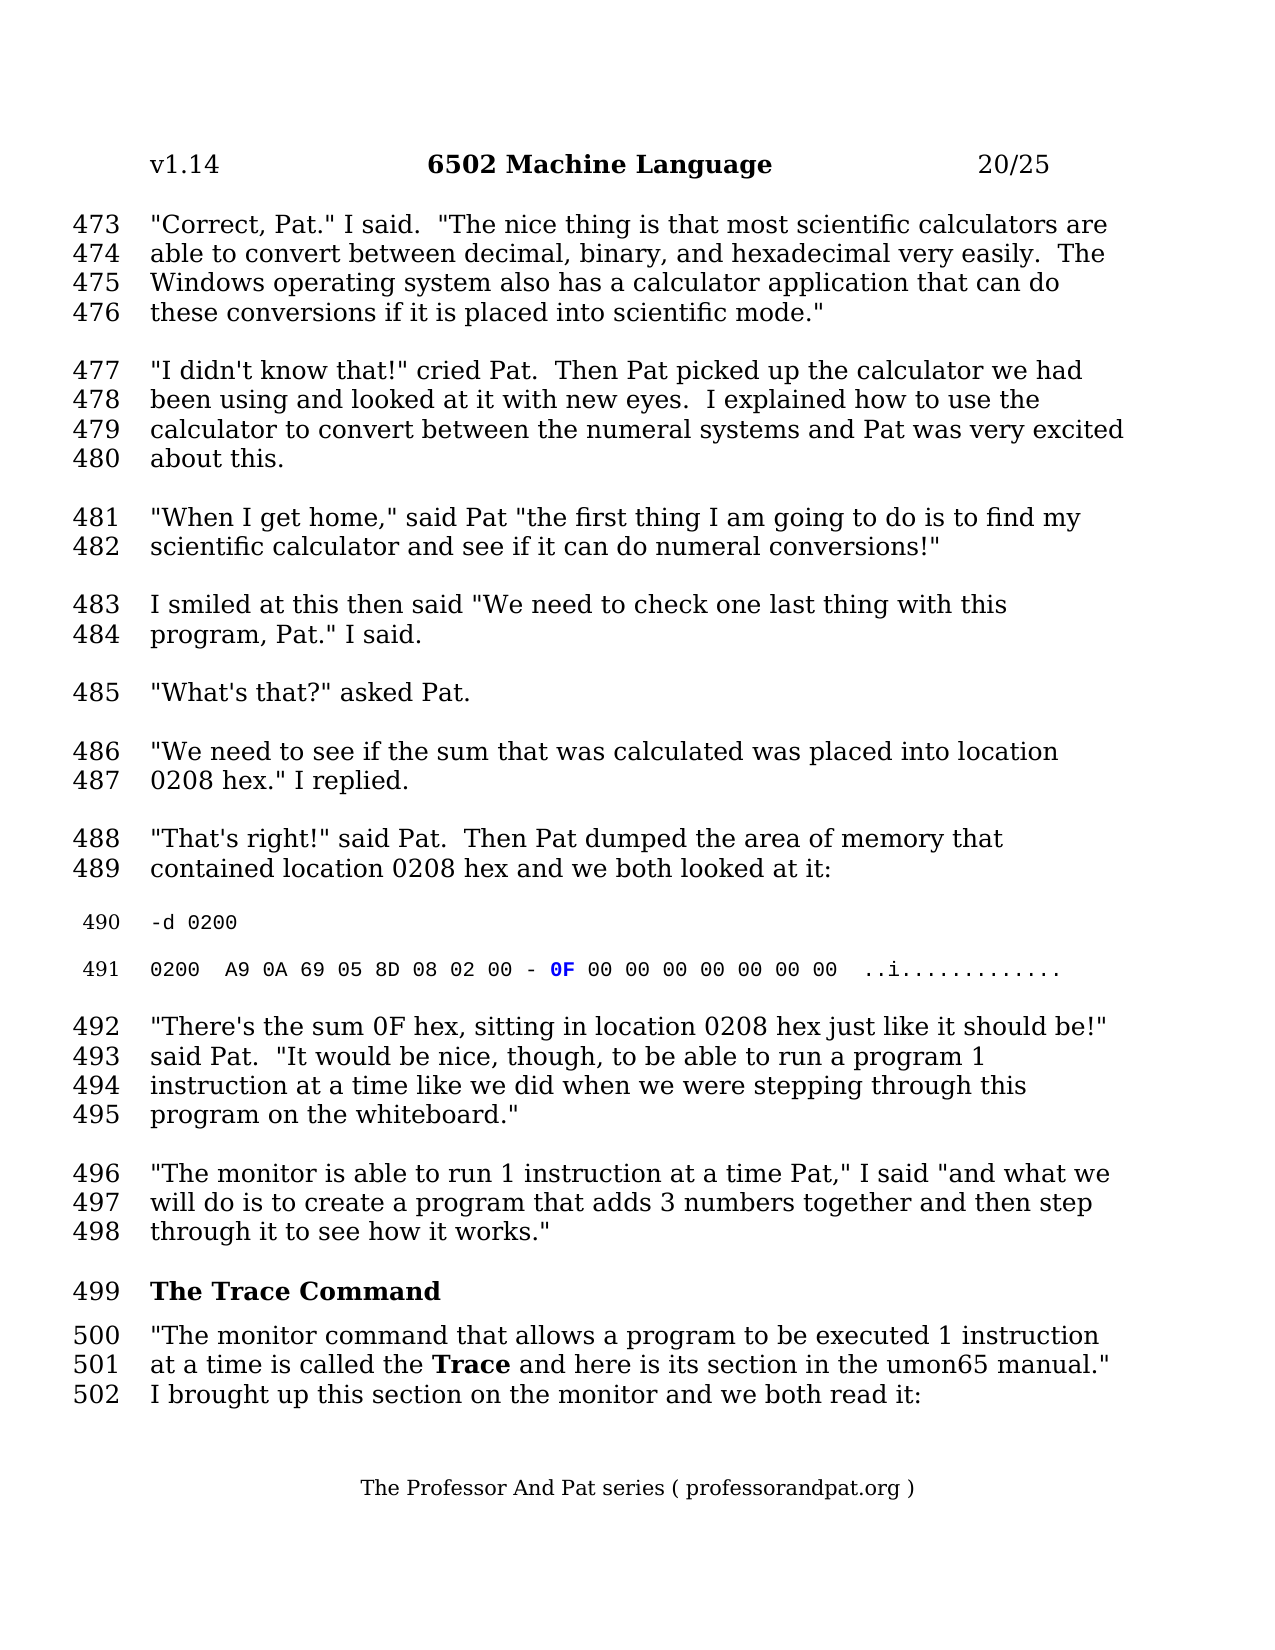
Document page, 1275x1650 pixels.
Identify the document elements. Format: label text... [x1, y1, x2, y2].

text "The monitor is able to run 1 instruction at a time Pat," I said "and what we will do is to create a program that adds 3 numbers together and then step through it to see how it works." [150, 1159, 1125, 1247]
text "That's right!" said Pat. Then Pat dumped the area of memory that contained location 0208 hex and we both looked at it: [150, 825, 1125, 883]
text "When I get home," said Pat "the first thing I am going to do is to find my scientific calculator and see if it can do numeral conversions!" [150, 503, 1125, 561]
text "Correct, Pat." I said. "The nice thing is that most scientific calculators are able to convert between decimal, binary, and hexadecimal very easily. The Windows operating system also has a calculator application that can do these conversions if it is placed into scientific mode." [150, 210, 1125, 327]
text I smiled at this then said "We need to check one last thing with this program, Pat." I said. [150, 591, 1125, 649]
text "What's that?" asked Pat. [150, 678, 1125, 708]
text "I didn't know that!" cried Pat. Then Pat picked up the calculator we had been using and looked at it with new eyes. I explained how to use the calculator to convert between the numeral systems and Pat was very excited about this. [150, 356, 1125, 473]
subtitle The Trace Command [150, 1277, 1125, 1306]
text -d 0200 [150, 912, 1125, 936]
text "There's the sum 0F hex, sitting in location 0208 hex just like it should be!" said Pat. "It would be nice, though, to be able to run a program 1 instruction at a time like we did when we were stepping through this program on the whiteboard." [150, 1012, 1125, 1129]
text 0200 A9 0A 69 05 8D 08 02 00 - 0F 00 00 00 00 00 00 00 ..i............. [150, 959, 1125, 983]
text "The monitor command that allows a program to be executed 1 instruction at a time is called the Trace and here is its section in the umon65 manual." I brought up this section on the monitor and we both read it: [150, 1321, 1125, 1409]
text "We need to see if the sum that was calculated was placed into location 0208 hex." I replied. [150, 737, 1125, 795]
